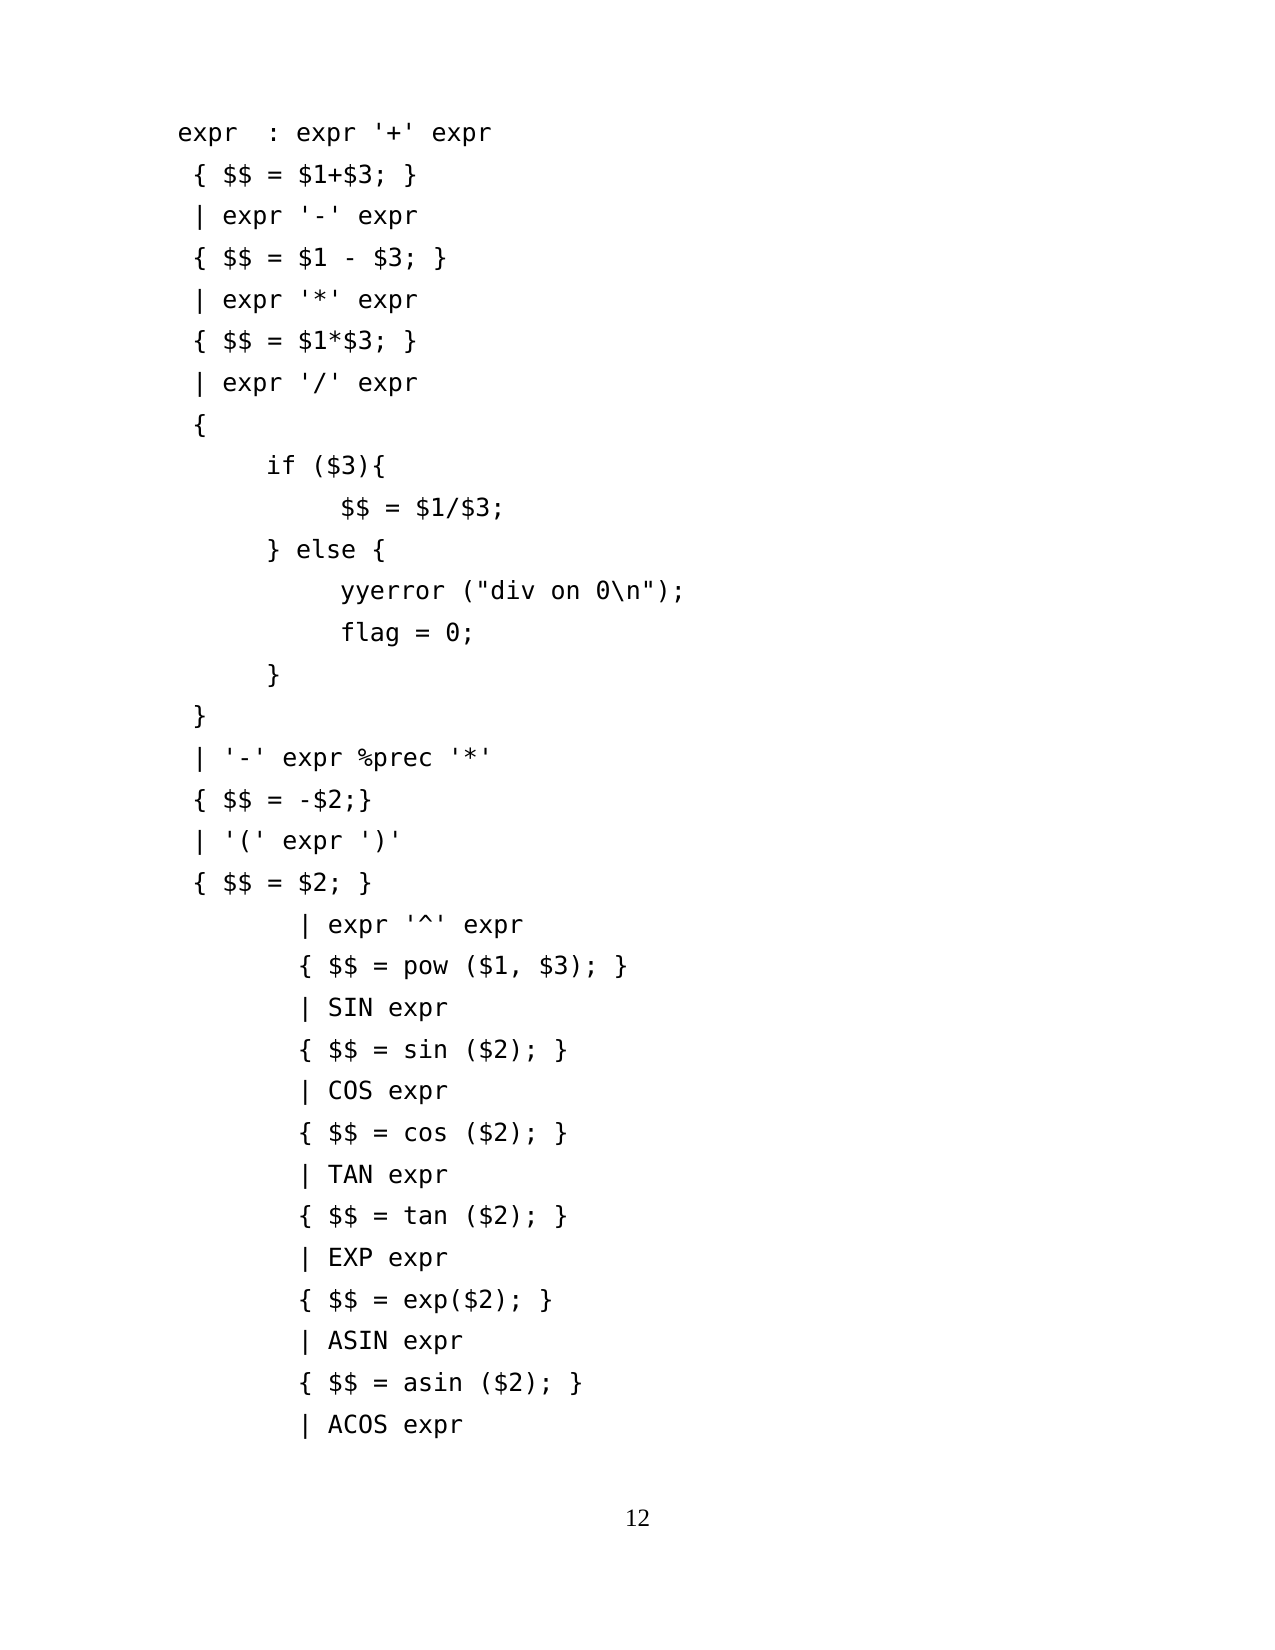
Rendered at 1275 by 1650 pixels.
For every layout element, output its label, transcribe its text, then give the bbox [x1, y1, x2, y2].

text | TAN expr [118, 1160, 1157, 1189]
text yyerror ("div on 0\n"); [118, 576, 1157, 606]
text | SIN expr [118, 993, 1157, 1022]
text { $$ = pow ($1, $3); } [118, 951, 1157, 981]
text } [118, 701, 1157, 731]
text { $$ = $1*$3; } [118, 326, 1157, 356]
text { $$ = asin ($2); } [118, 1368, 1157, 1397]
text $$ = $1/$3; [118, 493, 1157, 522]
text flag = 0; [118, 618, 1157, 647]
text { $$ = sin ($2); } [118, 1035, 1157, 1064]
text { $$ = tan ($2); } [118, 1201, 1157, 1231]
text if ($3){ [118, 451, 1157, 481]
text | ACOS expr [118, 1410, 1157, 1439]
text | expr '^' expr [118, 910, 1157, 939]
text { $$ = $1+$3; } [118, 160, 1157, 189]
text { $$ = $1 - $3; } [118, 243, 1157, 272]
text { $$ = $2; } [118, 868, 1157, 897]
text | '(' expr ')' [118, 826, 1157, 856]
text { $$ = exp($2); } [118, 1285, 1157, 1314]
text } else { [118, 535, 1157, 564]
text | ASIN expr [118, 1326, 1157, 1356]
text { $$ = -$2;} [118, 785, 1157, 814]
text expr : expr '+' expr [118, 118, 1157, 147]
text { $$ = cos ($2); } [118, 1118, 1157, 1147]
text | '-' expr %prec '*' [118, 743, 1157, 772]
text | expr '*' expr [118, 285, 1157, 314]
text } [118, 660, 1157, 689]
text | EXP expr [118, 1243, 1157, 1272]
text | expr '/' expr [118, 368, 1157, 397]
text | expr '-' expr [118, 201, 1157, 231]
text | COS expr [118, 1076, 1157, 1106]
text { [118, 410, 1157, 439]
